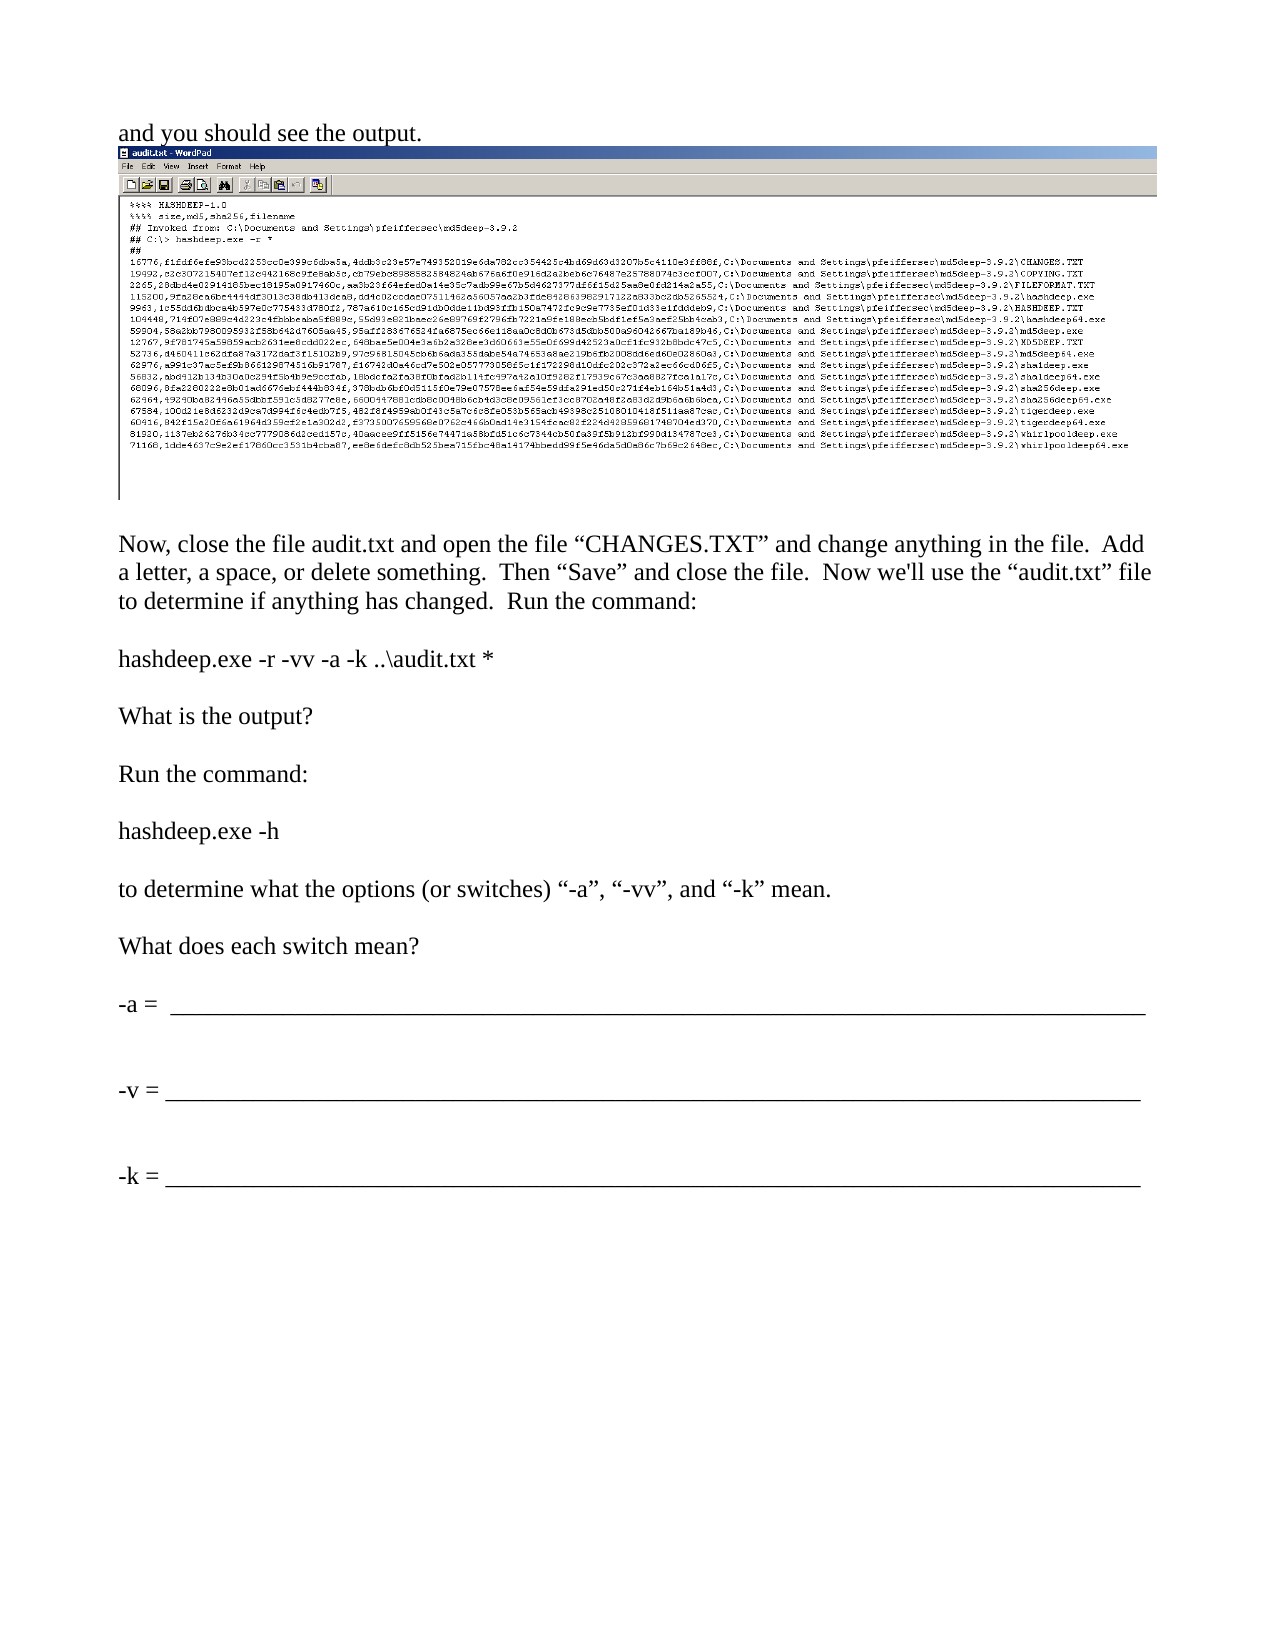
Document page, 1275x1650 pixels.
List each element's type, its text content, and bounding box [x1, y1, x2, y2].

text What is the output? [118, 701, 1157, 730]
text -a = ______________________________________________________________________________ [118, 989, 1157, 1017]
text Run the command: [118, 759, 1157, 787]
text to determine what the options (or switches) “-a”, “-vv”, and “-k” mean. [118, 874, 1157, 902]
text hashdeep.exe -h [118, 816, 1157, 845]
text hashdeep.exe -r -vv -a -k ..\audit.txt * [118, 644, 1157, 672]
text -k = ______________________________________________________________________________ [118, 1161, 1157, 1190]
text Now, close the file audit.txt and open the file “CHANGES.TXT” and change anything in the file. Add a letter, a space, or delete something. Then “Save” and close the file. Now we'll use the “audit.txt” file to determine if anything has changed. Run the command: [118, 529, 1157, 615]
picture [118, 146, 1157, 500]
text What does each switch mean? [118, 931, 1157, 960]
text and you should see the output. [118, 118, 1157, 146]
text -v = ______________________________________________________________________________ [118, 1075, 1157, 1104]
